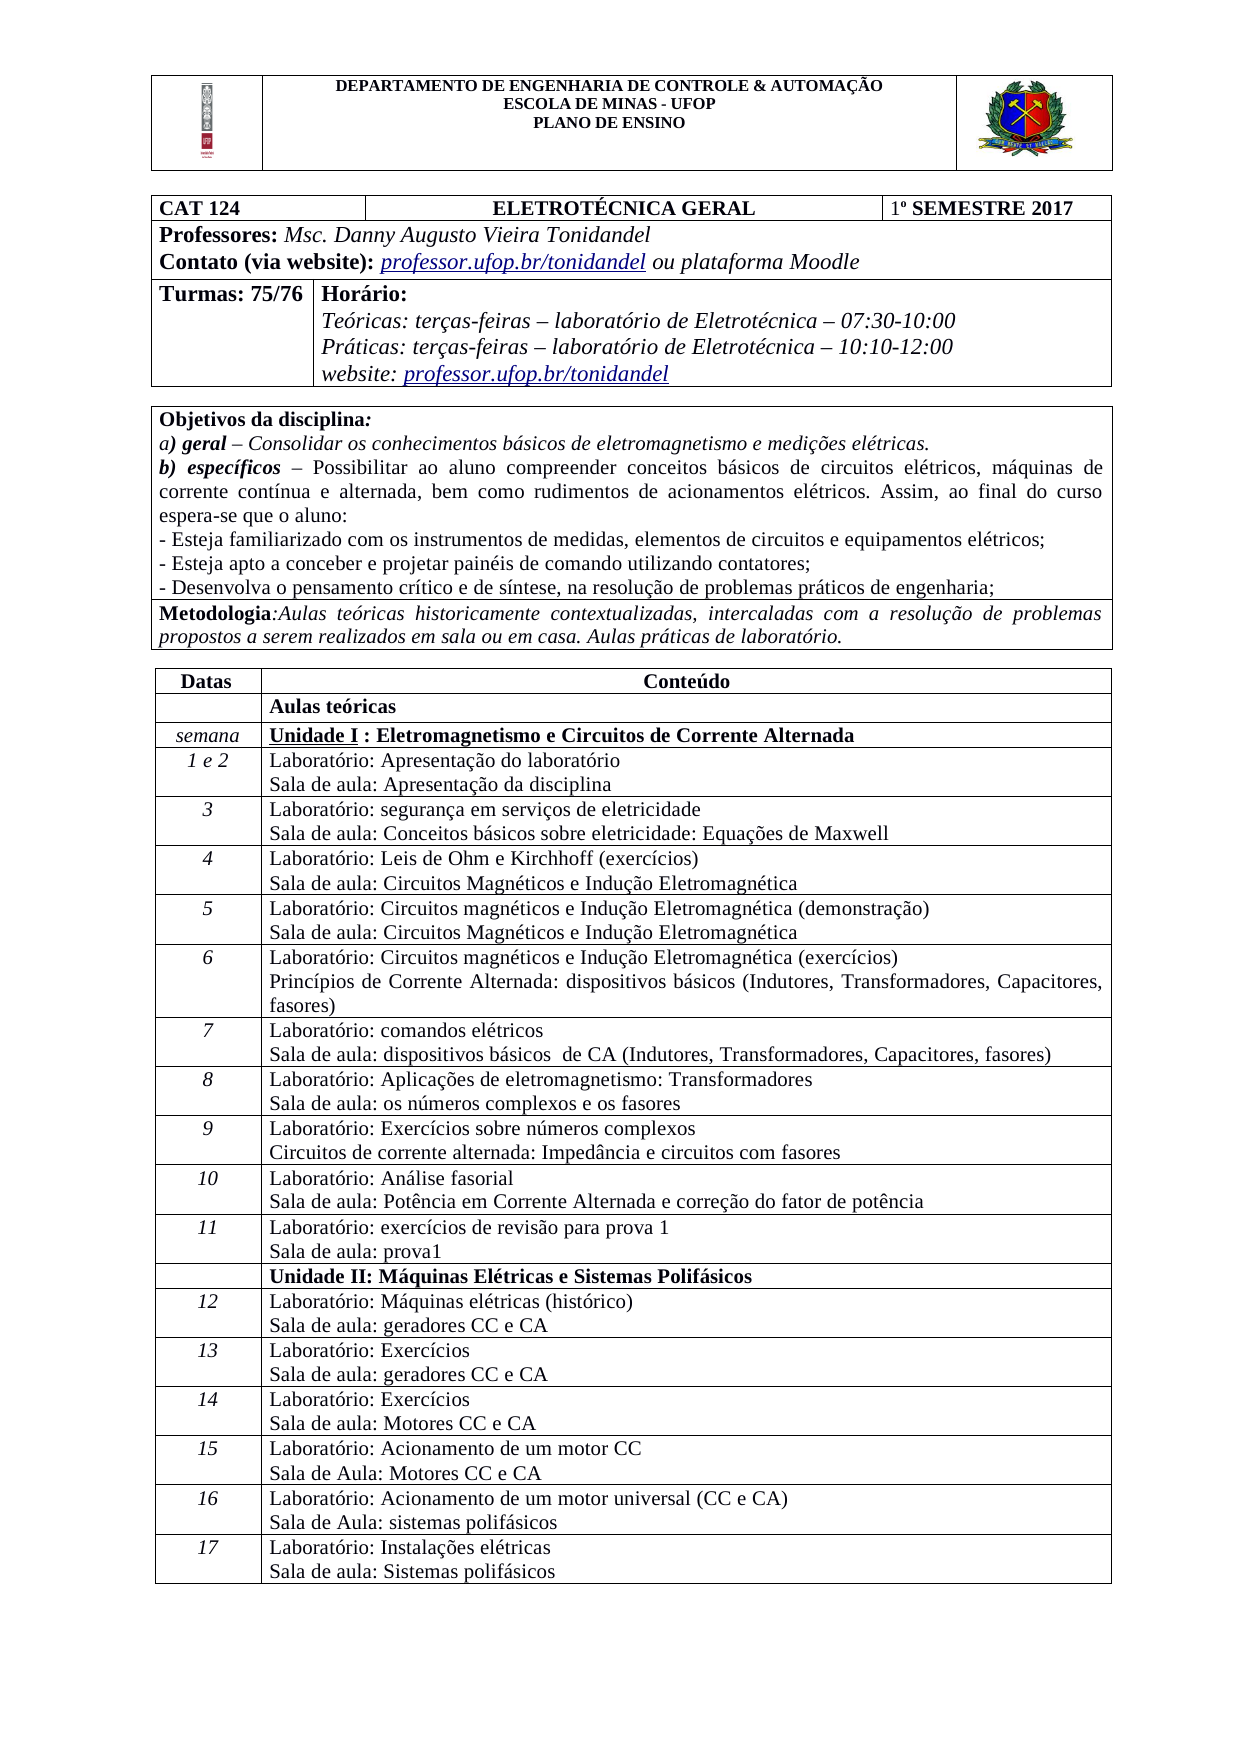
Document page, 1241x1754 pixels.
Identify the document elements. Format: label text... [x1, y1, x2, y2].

picture [976, 78, 1076, 157]
table_cell Metodologia:Aulas teóricas historicamente contextualizadas, intercaladas com a resolução de problemas propostos a serem realizados em sala ou em casa. Aulas práticas de laboratório. [152, 600, 1112, 648]
table_cell Laboratório: Exercícios Sala de aula: Motores CC e CA [262, 1387, 1111, 1435]
table_cell Professores: Msc. Danny Augusto Vieira Tonidandel Contato (via website): professor.ufop.br/tonidandel ou plataforma Moodle [152, 221, 1111, 279]
table_cell Laboratório: Aplicações de eletromagnetismo: Transformadores Sala de aula: os números complexos e os fasores [262, 1067, 1111, 1115]
table_cell 7 [156, 1018, 261, 1066]
table_cell Laboratório: Instalações elétricas Sala de aula: Sistemas polifásicos [262, 1535, 1111, 1583]
table_header ELETROTÉCNICA GERAL [366, 196, 882, 220]
table_cell Horário: Teóricas: terças-feiras – laboratório de Eletrotécnica – 07:30-10:00 Práticas: terças-feiras – laboratório de Eletrotécnica – 10:10-12:00 website: professor.ufop.br/tonidandel [314, 280, 1111, 386]
table_cell Unidade II: Máquinas Elétricas e Sistemas Polifásicos [262, 1264, 1111, 1288]
table_cell 1 e 2 [156, 748, 261, 796]
table_cell Turmas: 75/76 [152, 280, 313, 386]
table_cell 12 [156, 1289, 261, 1337]
table_header Conteúdo [262, 669, 1111, 693]
table_cell Laboratório: Circuitos magnéticos e Indução Eletromagnética (exercícios) Princípios de Corrente Alternada: dispositivos básicos (Indutores, Transformadores, Capacitores, fasores) [262, 945, 1111, 1017]
table_cell Unidade I : Eletromagnetismo e Circuitos de Corrente Alternada [262, 723, 1111, 747]
table_cell 10 [156, 1165, 261, 1213]
table_cell 6 [156, 945, 261, 1017]
table_cell semana [156, 723, 261, 747]
table_cell Laboratório: Exercícios Sala de aula: geradores CC e CA [262, 1338, 1111, 1386]
table_cell 14 [156, 1387, 261, 1435]
table_header Datas [156, 669, 261, 693]
table_cell Laboratório: Acionamento de um motor CC Sala de Aula: Motores CC e CA [262, 1436, 1111, 1484]
table_cell 16 [156, 1485, 261, 1533]
table_cell Laboratório: comandos elétricos Sala de aula: dispositivos básicos de CA (Indutores, Transformadores, Capacitores, fasores) [262, 1018, 1111, 1066]
table_header CAT 124 [152, 196, 365, 220]
table_header 1o SEMESTRE 2017 [883, 196, 1111, 220]
table_cell [156, 1264, 261, 1288]
table_cell 11 [156, 1215, 261, 1263]
table_header Objetivos da disciplina: a) geral – Consolidar os conhecimentos básicos de eletromagnetismo e medições elétricas. b) específicos – Possibilitar ao aluno compreender conceitos básicos de circuitos elétricos, máquinas de corrente contínua e alternada, bem como rudimentos de acionamentos elétricos. Assim, ao final do curso espera-se que o aluno: - Esteja familiarizado com os instrumentos de medidas, elementos de circuitos e equipamentos elétricos; - Esteja apto a conceber e projetar painéis de comando utilizando contatores; - Desenvolva o pensamento crítico e de síntese, na resolução de problemas práticos de engenharia; [152, 407, 1112, 599]
table_cell Aulas teóricas [262, 694, 1111, 722]
table_cell Laboratório: Análise fasorial Sala de aula: Potência em Corrente Alternada e correção do fator de potência [262, 1165, 1111, 1213]
table_cell Laboratório: Leis de Ohm e Kirchhoff (exercícios) Sala de aula: Circuitos Magnéticos e Indução Eletromagnética [262, 846, 1111, 894]
table_cell 8 [156, 1067, 261, 1115]
table_cell 17 [156, 1535, 261, 1583]
table_cell Laboratório: Acionamento de um motor universal (CC e CA) Sala de Aula: sistemas polifásicos [262, 1485, 1111, 1533]
table_cell 13 [156, 1338, 261, 1386]
table_cell Laboratório: exercícios de revisão para prova 1 Sala de aula: prova1 [262, 1215, 1111, 1263]
table_cell Laboratório: segurança em serviços de eletricidade Sala de aula: Conceitos básicos sobre eletricidade: Equações de Maxwell [262, 797, 1111, 845]
table_cell Laboratório: Máquinas elétricas (histórico) Sala de aula: geradores CC e CA [262, 1289, 1111, 1337]
table_cell 15 [156, 1436, 261, 1484]
table_cell Laboratório: Exercícios sobre números complexos Circuitos de corrente alternada: Impedância e circuitos com fasores [262, 1116, 1111, 1164]
table_cell Laboratório: Circuitos magnéticos e Indução Eletromagnética (demonstração) Sala de aula: Circuitos Magnéticos e Indução Eletromagnética [262, 895, 1111, 943]
table_cell 5 [156, 895, 261, 943]
table_cell 4 [156, 846, 261, 894]
table_cell 9 [156, 1116, 261, 1164]
table_cell [156, 694, 261, 722]
table_cell Laboratório: Apresentação do laboratório Sala de aula: Apresentação da disciplina [262, 748, 1111, 796]
table_cell 3 [156, 797, 261, 845]
